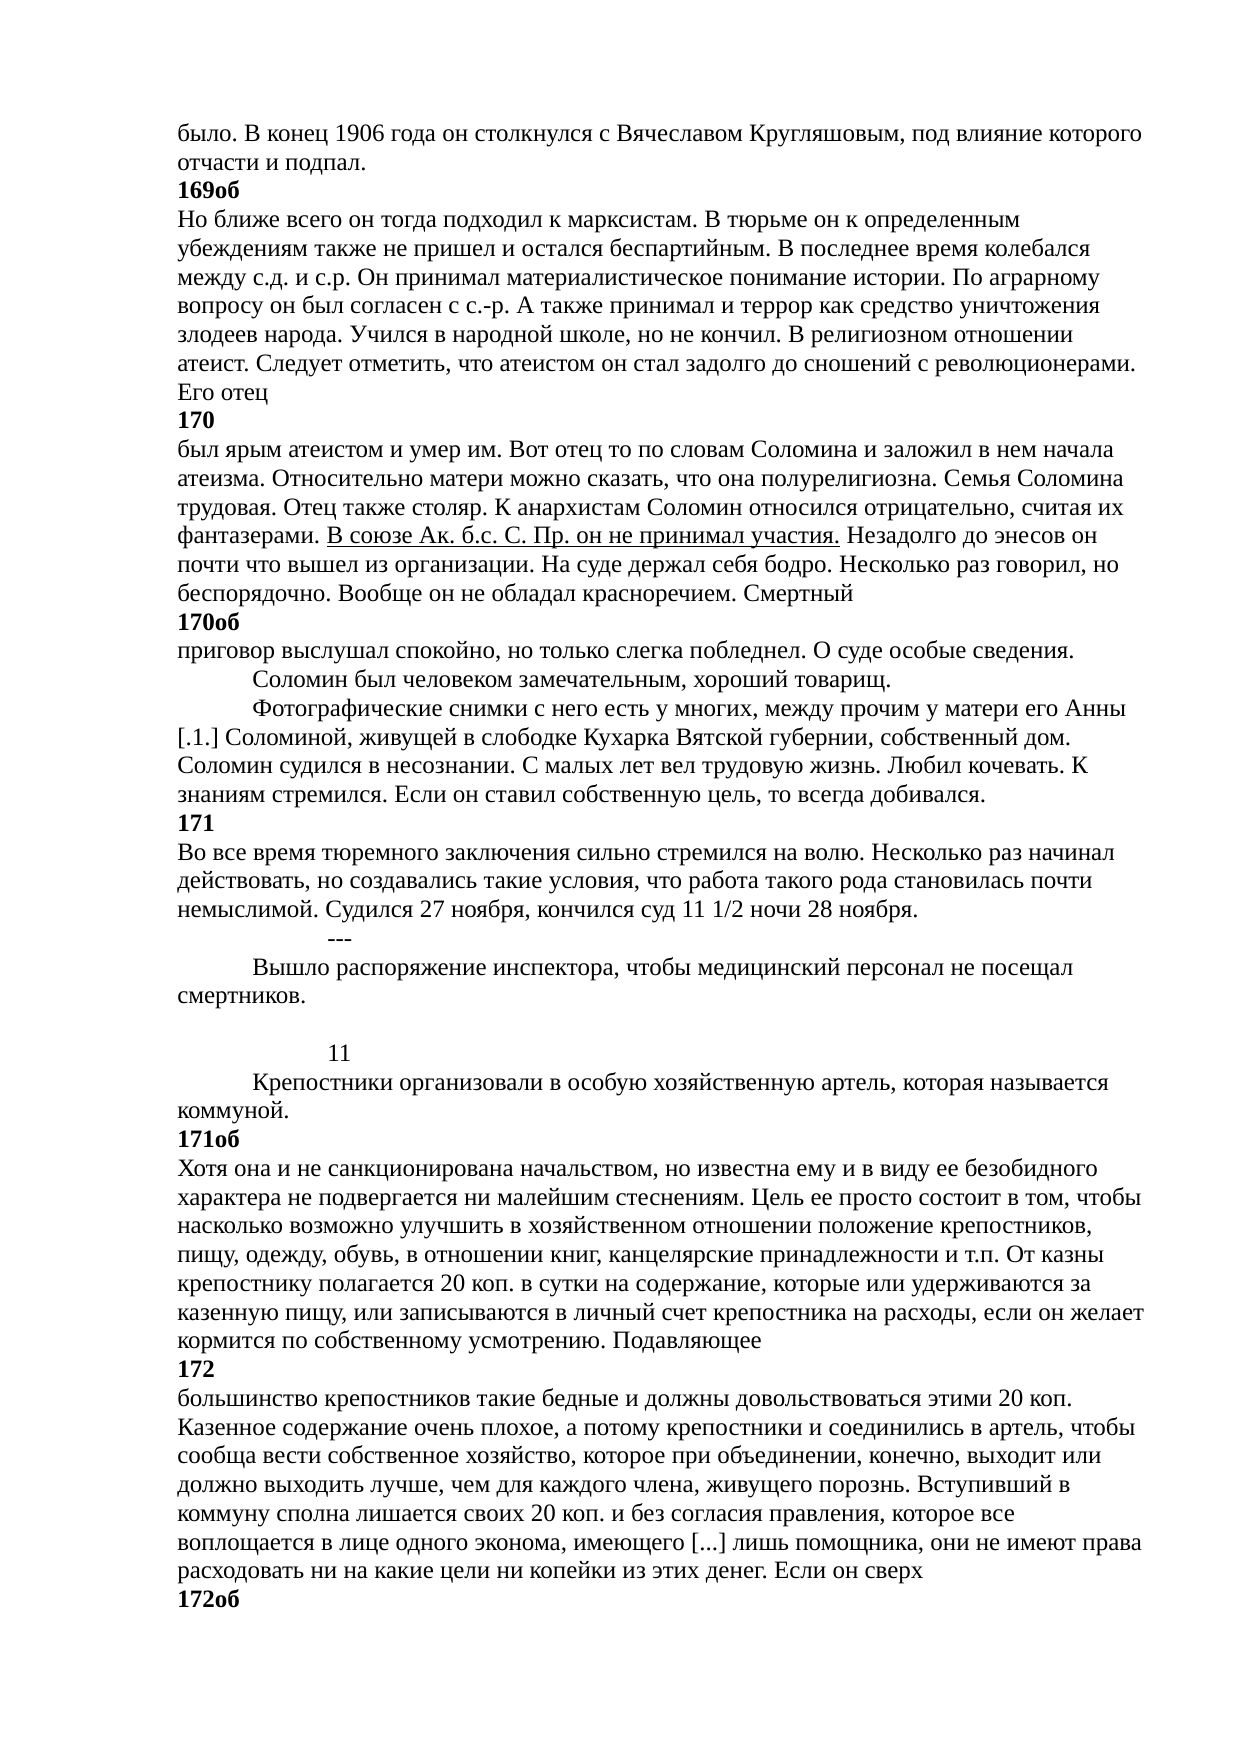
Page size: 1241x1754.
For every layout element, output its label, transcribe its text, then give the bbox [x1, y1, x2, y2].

text приговор выслушал спокойно, но только слегка побледнел. О суде особые сведения. [177, 636, 1152, 664]
text 170об [177, 607, 1152, 636]
text 172 [177, 1354, 1152, 1383]
text Хотя она и не санкционирована начальством, но известна ему и в виду ее безобидного характера не подвергается ни малейшим стеснениям. Цель ее просто состоит в том, чтобы насколько возможно улучшить в хозяйственном отношении положение крепостников, пищу, одежду, обувь, в отношении книг, канцелярские принадлежности и т.п. От казны крепостнику полагается 20 коп. в сутки на содержание, которые или удерживаются за казенную пищу, или записываются в личный счет крепостника на расходы, если он желает кормится по собственному усмотрению. Подавляющее [177, 1153, 1152, 1354]
text Соломин был человеком замечательным, хороший товарищ. [177, 664, 1152, 693]
text был ярым атеистом и умер им. Вот отец то по словам Соломина и заложил в нем начала атеизма. Относительно матери можно сказать, что она полурелигиозна. Семья Соломина трудовая. Отец также столяр. К анархистам Соломин относился отрицательно, считая их фантазерами. В союзе Ак. б.с. С. Пр. он не принимал участия. Незадолго до энесов он почти что вышел из организации. На суде держал себя бодро. Несколько раз говорил, но беспорядочно. Вообще он не обладал красноречием. Смертный [177, 434, 1152, 607]
text большинство крепостников такие бедные и должны довольствоваться этими 20 коп. Казенное содержание очень плохое, а потому крепостники и соединились в артель, чтобы сообща вести собственное хозяйство, которое при объединении, конечно, выходит или должно выходить лучше, чем для каждого члена, живущего порознь. Вступивший в коммуну сполна лишается своих 20 коп. и без согласия правления, которое все воплощается в лице одного эконома, имеющего [...] лишь помощника, они не имеют права расходовать ни на какие цели ни копейки из этих денег. Если он сверх [177, 1383, 1152, 1584]
text Фотографические снимки с него есть у многих, между прочим у матери его Анны [.1.] Соломиной, живущей в слободке Кухарка Вятской губернии, собственный дом. Соломин судился в несознании. С малых лет вел трудовую жизнь. Любил кочевать. К знаниям стремился. Если он ставил собственную цель, то всегда добивался. [177, 693, 1152, 808]
text Но ближе всего он тогда подходил к марксистам. В тюрьме он к определенным убеждениям также не пришел и остался беспартийным. В последнее время колебался между с.д. и с.р. Он принимал материалистическое понимание истории. По аграрному вопросу он был согласен с с.-р. А также принимал и террор как средство уничтожения злодеев народа. Учился в народной школе, но не кончил. В религиозном отношении атеист. Следует отметить, что атеистом он стал задолго до сношений с революционерами. Его отец [177, 204, 1152, 406]
text 171 [177, 808, 1152, 837]
text Во все время тюремного заключения сильно стремился на волю. Несколько раз начинал действовать, но создавались такие условия, что работа такого рода становилась почти немыслимой. Судился 27 ноября, кончился суд 11 1/2 ночи 28 ноября. [177, 837, 1152, 923]
text 171об [177, 1124, 1152, 1153]
text Крепостники организовали в особую хозяйственную артель, которая называется коммуной. [177, 1067, 1152, 1124]
text --- [177, 923, 1152, 952]
text 11 [177, 1038, 1152, 1067]
text 172об [177, 1584, 1152, 1613]
text Вышло распоряжение инспектора, чтобы медицинский персонал не посещал смертников. [177, 952, 1152, 1009]
text было. В конец 1906 года он столкнулся с Вячеславом Кругляшовым, под влияние которого отчасти и подпал. [177, 118, 1152, 176]
text 170 [177, 406, 1152, 434]
text 169об [177, 176, 1152, 204]
